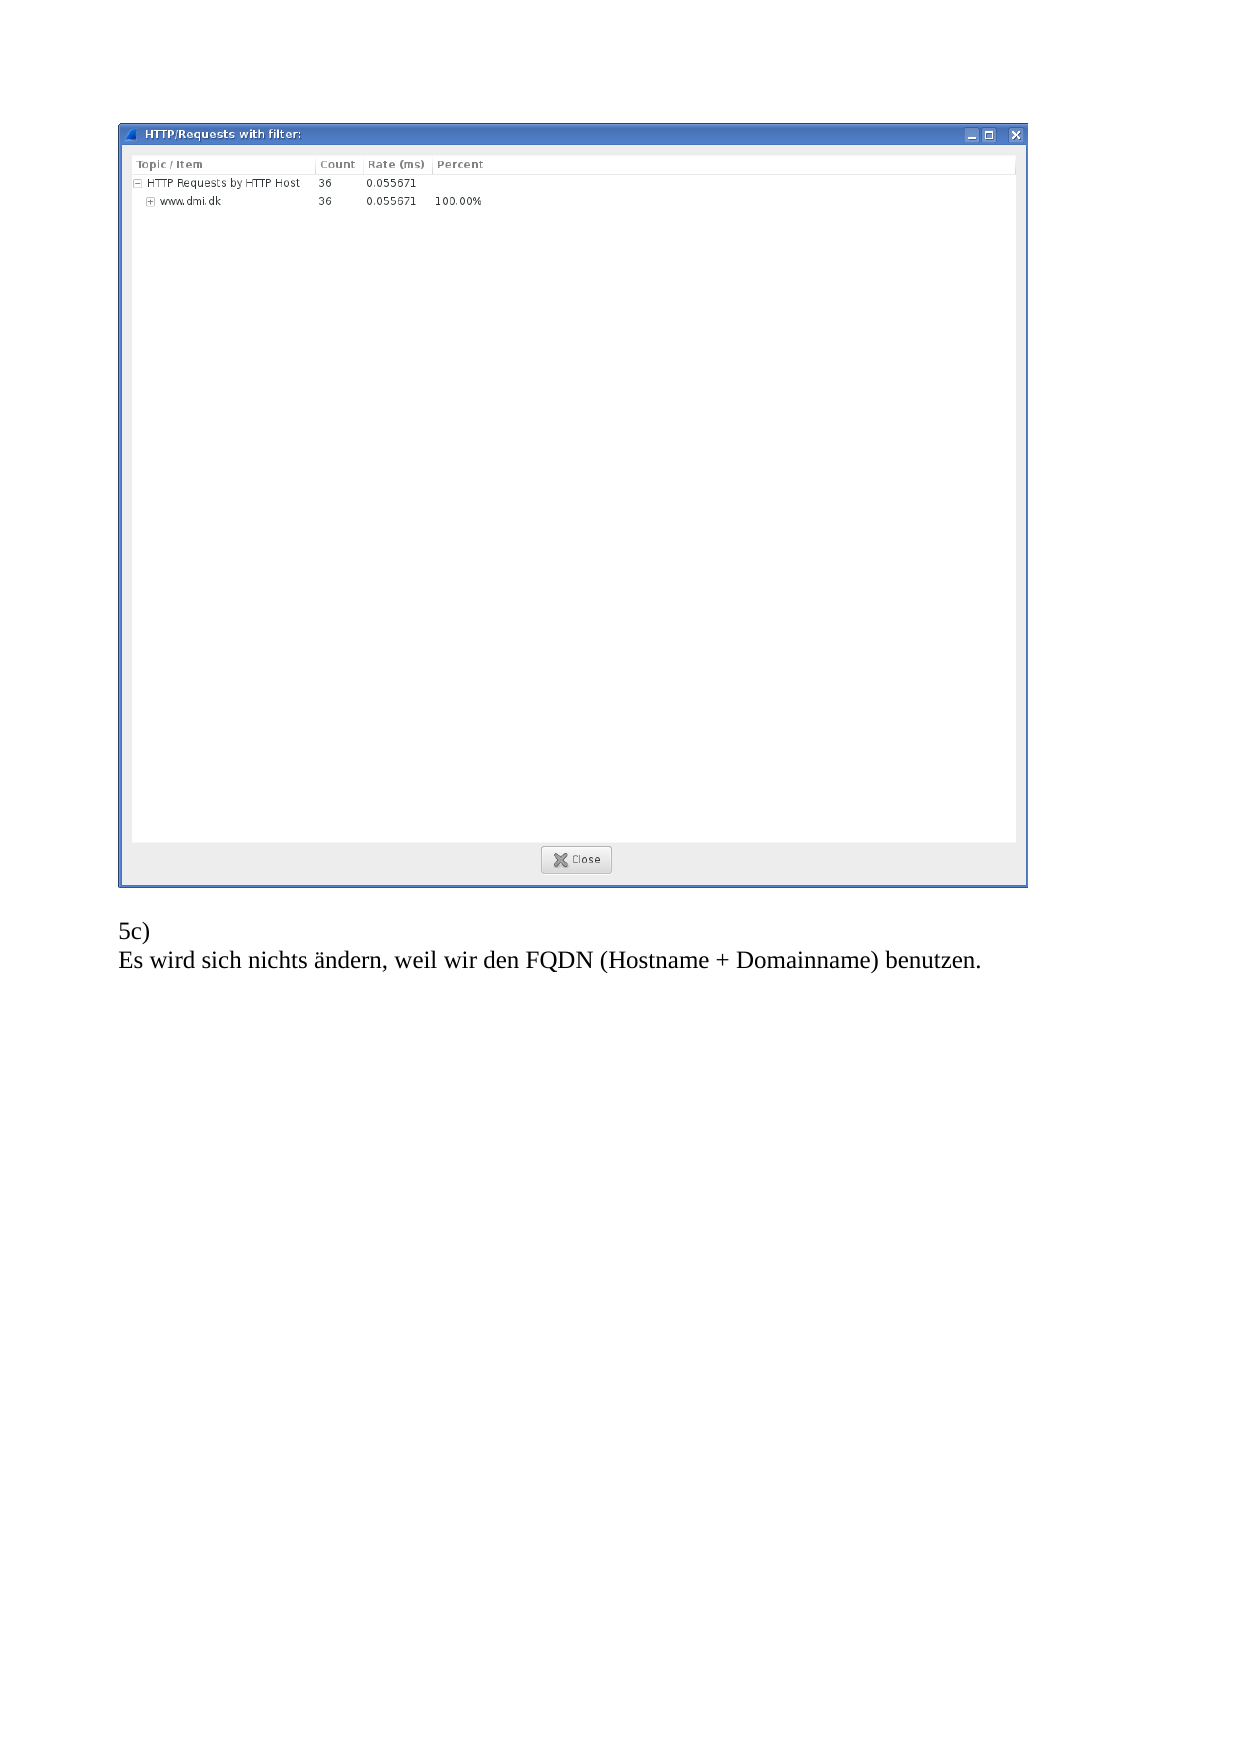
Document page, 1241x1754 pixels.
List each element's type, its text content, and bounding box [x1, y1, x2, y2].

text Es wird sich nichts ändern, weil wir den FQDN (Hostname + Domainname) benutzen. [118, 945, 1122, 974]
text 5c) [118, 916, 1122, 945]
picture [118, 123, 1028, 888]
